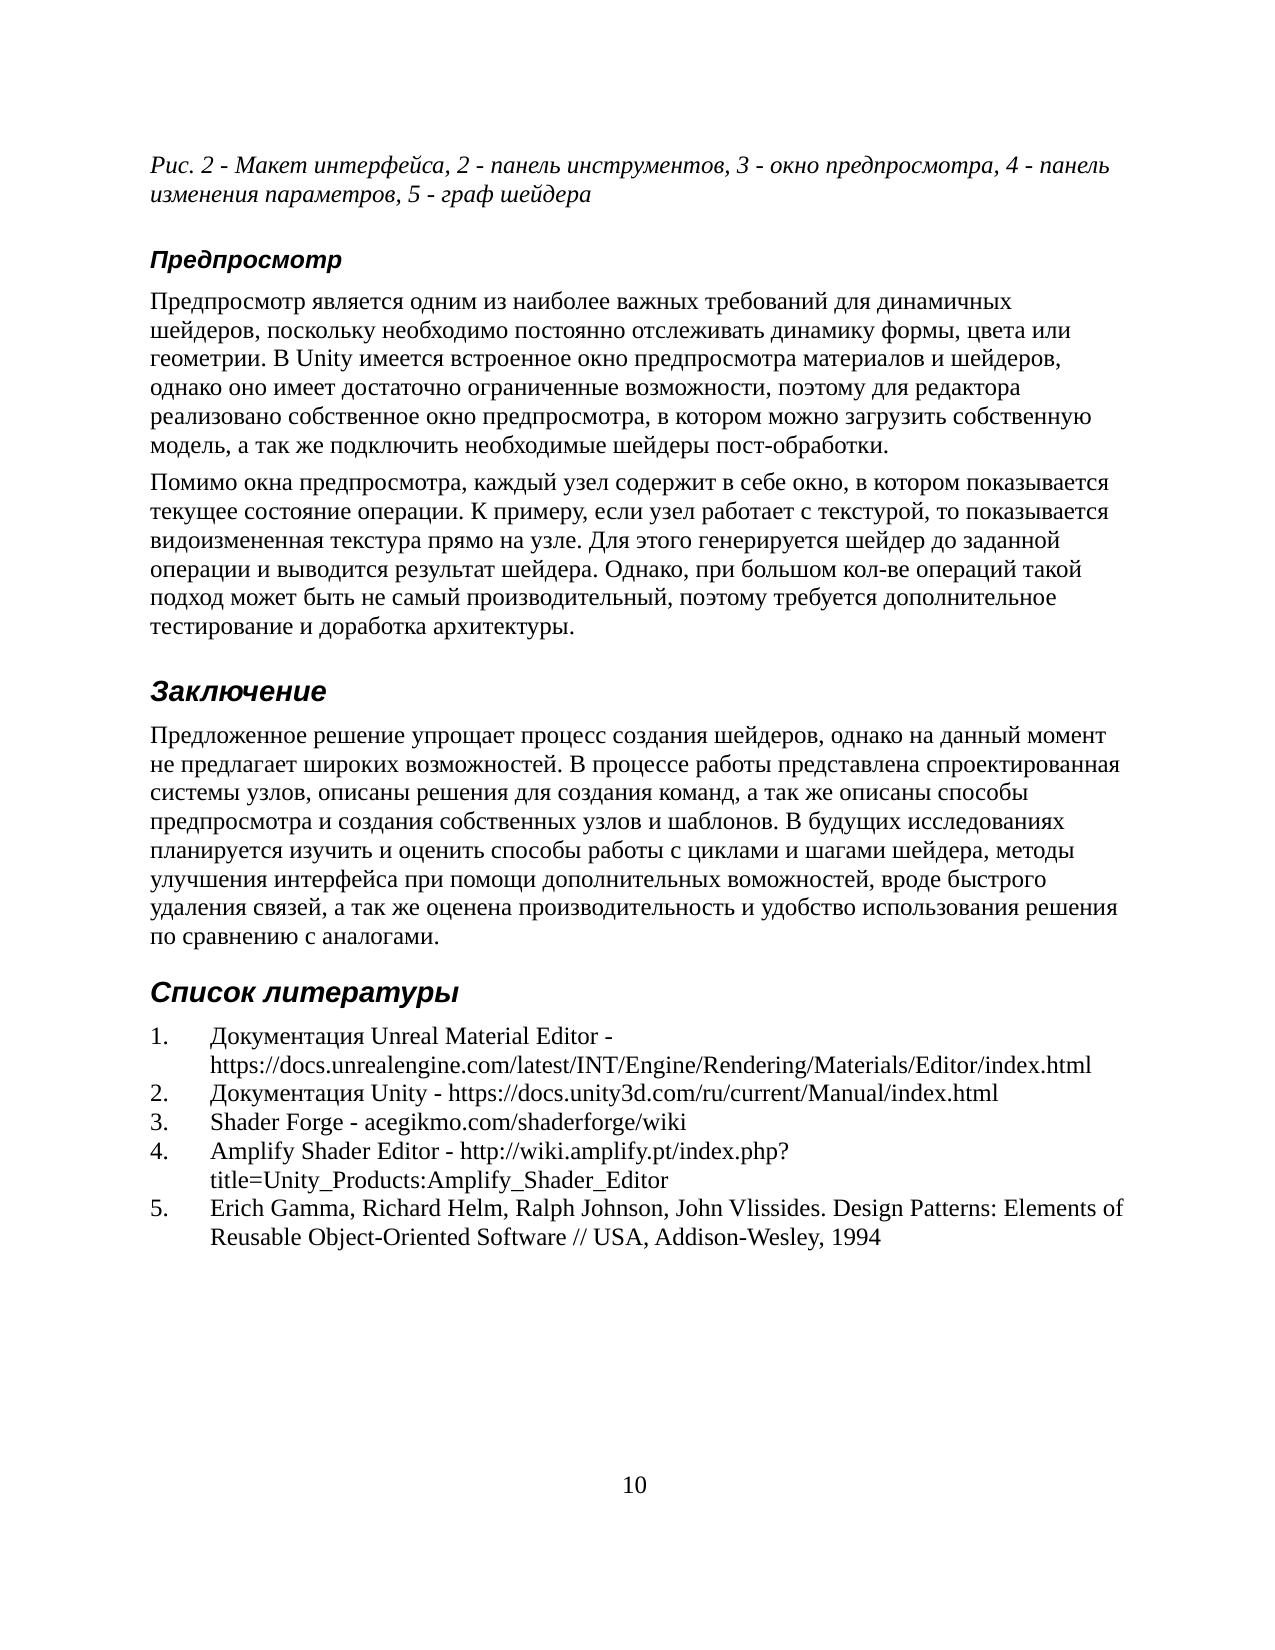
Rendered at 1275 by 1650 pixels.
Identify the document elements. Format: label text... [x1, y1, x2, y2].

list Amplify Shader Editor - http://wiki.amplify.pt/index.php?title=Unity_Products:Amplify_Shader_Editor [150, 1136, 1125, 1193]
subtitle Предпросмотр [150, 245, 1125, 273]
text Помимо окна предпросмотра, каждый узел содержит в себе окно, в котором показывается текущее состояние операции. К примеру, если узел работает с текстурой, то показывается видоизмененная текстура прямо на узле. Для этого генерируется шейдер до заданной операции и выводится результат шейдера. Однако, при большом кол-ве операций такой подход может быть не самый производительный, поэтому требуется дополнительное тестирование и доработка архитектуры. [150, 467, 1125, 640]
list Документация Unreal Material Editor - https://docs.unrealengine.com/latest/INT/Engine/Rendering/Materials/Editor/index.html [150, 1021, 1125, 1078]
list Документация Unity - https://docs.unity3d.com/ru/current/Manual/index.html [150, 1078, 1125, 1107]
text Предложенное решение упрощает процесс создания шейдеров, однако на данный момент не предлагает широких возможностей. В процессе работы представлена спроектированная системы узлов, описаны решения для создания команд, а так же описаны способы предпросмотра и создания собственных узлов и шаблонов. В будущих исследованиях планируется изучить и оценить способы работы с циклами и шагами шейдера, методы улучшения интерфейса при помощи дополнительных воможностей, вроде быстрого удаления связей, а так же оценена производительность и удобство использования решения по сравнению с аналогами. [150, 720, 1125, 950]
list Shader Forge - acegikmo.com/shaderforge/wiki [150, 1107, 1125, 1136]
text Рис. 2 - Макет интерфейса, 2 - панель инструментов, 3 - окно предпросмотра, 4 - панель изменения параметров, 5 - граф шейдера [150, 150, 1125, 207]
subtitle Заключение [150, 674, 1125, 707]
subtitle Список литературы [150, 975, 1125, 1008]
text Предпросмотр является одним из наиболее важных требований для динамичных шейдеров, поскольку необходимо постоянно отслеживать динамику формы, цвета или геометрии. В Unity имеется встроенное окно предпросмотра материалов и шейдеров, однако оно имеет достаточно ограниченные возможности, поэтому для редактора реализовано собственное окно предпросмотра, в котором можно загрузить собственную модель, а так же подключить необходимые шейдеры пост-обработки. [150, 286, 1125, 458]
list Erich Gamma, Richard Helm, Ralph Johnson, John Vlissides. Design Patterns: Elements of Reusable Object-Oriented Software // USA, Addison-Wesley, 1994 [150, 1193, 1125, 1251]
